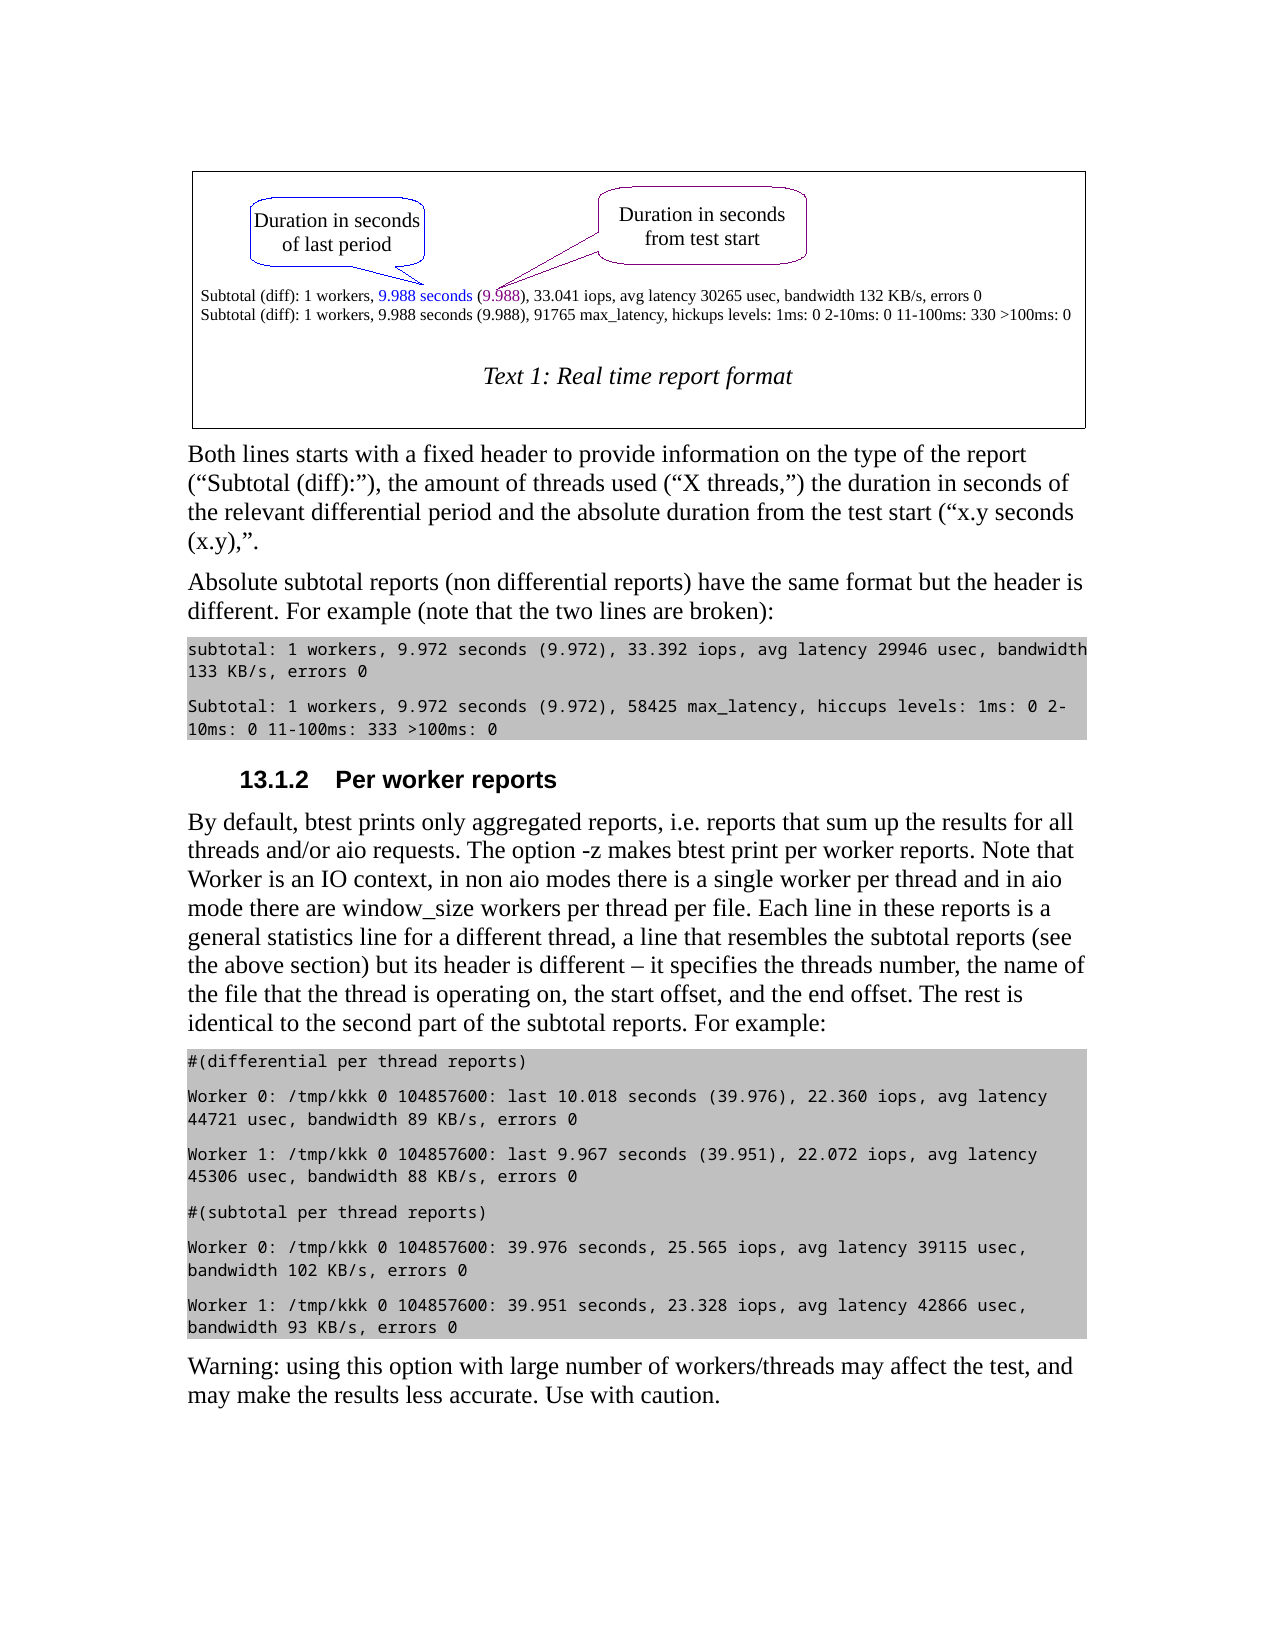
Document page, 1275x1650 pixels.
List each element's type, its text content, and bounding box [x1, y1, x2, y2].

subtitle Per worker reports [232, 765, 1087, 794]
text Warning: using this option with large number of workers/threads may affect the test, and may make the results less accurate. Use with caution. [187, 1351, 1087, 1409]
text Worker 1: /tmp/kkk 0 104857600: last 9.967 seconds (39.951), 22.072 iops, avg latency 45306 usec, bandwidth 88 KB/s, errors 0 [187, 1142, 1087, 1188]
text By default, btest prints only aggregated reports, i.e. reports that sum up the results for all threads and/or aio requests. The option -z makes btest print per worker reports. Note that Worker is an IO context, in non aio modes there is a single worker per thread and in aio mode there are window_size workers per thread per file. Each line in these reports is a general statistics line for a different thread, a line that resembles the subtotal reports (see the above section) but its header is different – it specifies the threads number, the name of the file that the thread is operating on, the start offset, and the end offset. The rest is identical to the second part of the subtotal reports. For example: [187, 807, 1087, 1037]
text Worker 0: /tmp/kkk 0 104857600: 39.976 seconds, 25.565 iops, avg latency 39115 usec, bandwidth 102 KB/s, errors 0 [187, 1235, 1087, 1281]
text #(differential per thread reports) [187, 1049, 1087, 1072]
text Subtotal: 1 workers, 9.972 seconds (9.972), 58425 max_latency, hiccups levels: 1ms: 0 2-10ms: 0 11-100ms: 333 >100ms: 0 [187, 695, 1087, 740]
text Both lines starts with a fixed header to provide information on the type of the report (“Subtotal (diff):”), the amount of threads used (“X threads,”) the duration in seconds of the relevant differential period and the absolute duration from the test start (“x.y seconds (x.y),”. [187, 150, 1087, 554]
text subtotal: 1 workers, 9.972 seconds (9.972), 33.392 iops, avg latency 29946 usec, bandwidth 133 KB/s, errors 0 [187, 637, 1087, 682]
text Absolute subtotal reports (non differential reports) have the same format but the header is different. For example (note that the two lines are broken): [187, 567, 1087, 624]
text Worker 1: /tmp/kkk 0 104857600: 39.951 seconds, 23.328 iops, avg latency 42866 usec, bandwidth 93 KB/s, errors 0 [187, 1293, 1087, 1339]
text Worker 0: /tmp/kkk 0 104857600: last 10.018 seconds (39.976), 22.360 iops, avg latency 44721 usec, bandwidth 89 KB/s, errors 0 [187, 1084, 1087, 1130]
text Text 1: Real time report format [201, 304, 1076, 390]
text #(subtotal per thread reports) [187, 1200, 1087, 1223]
